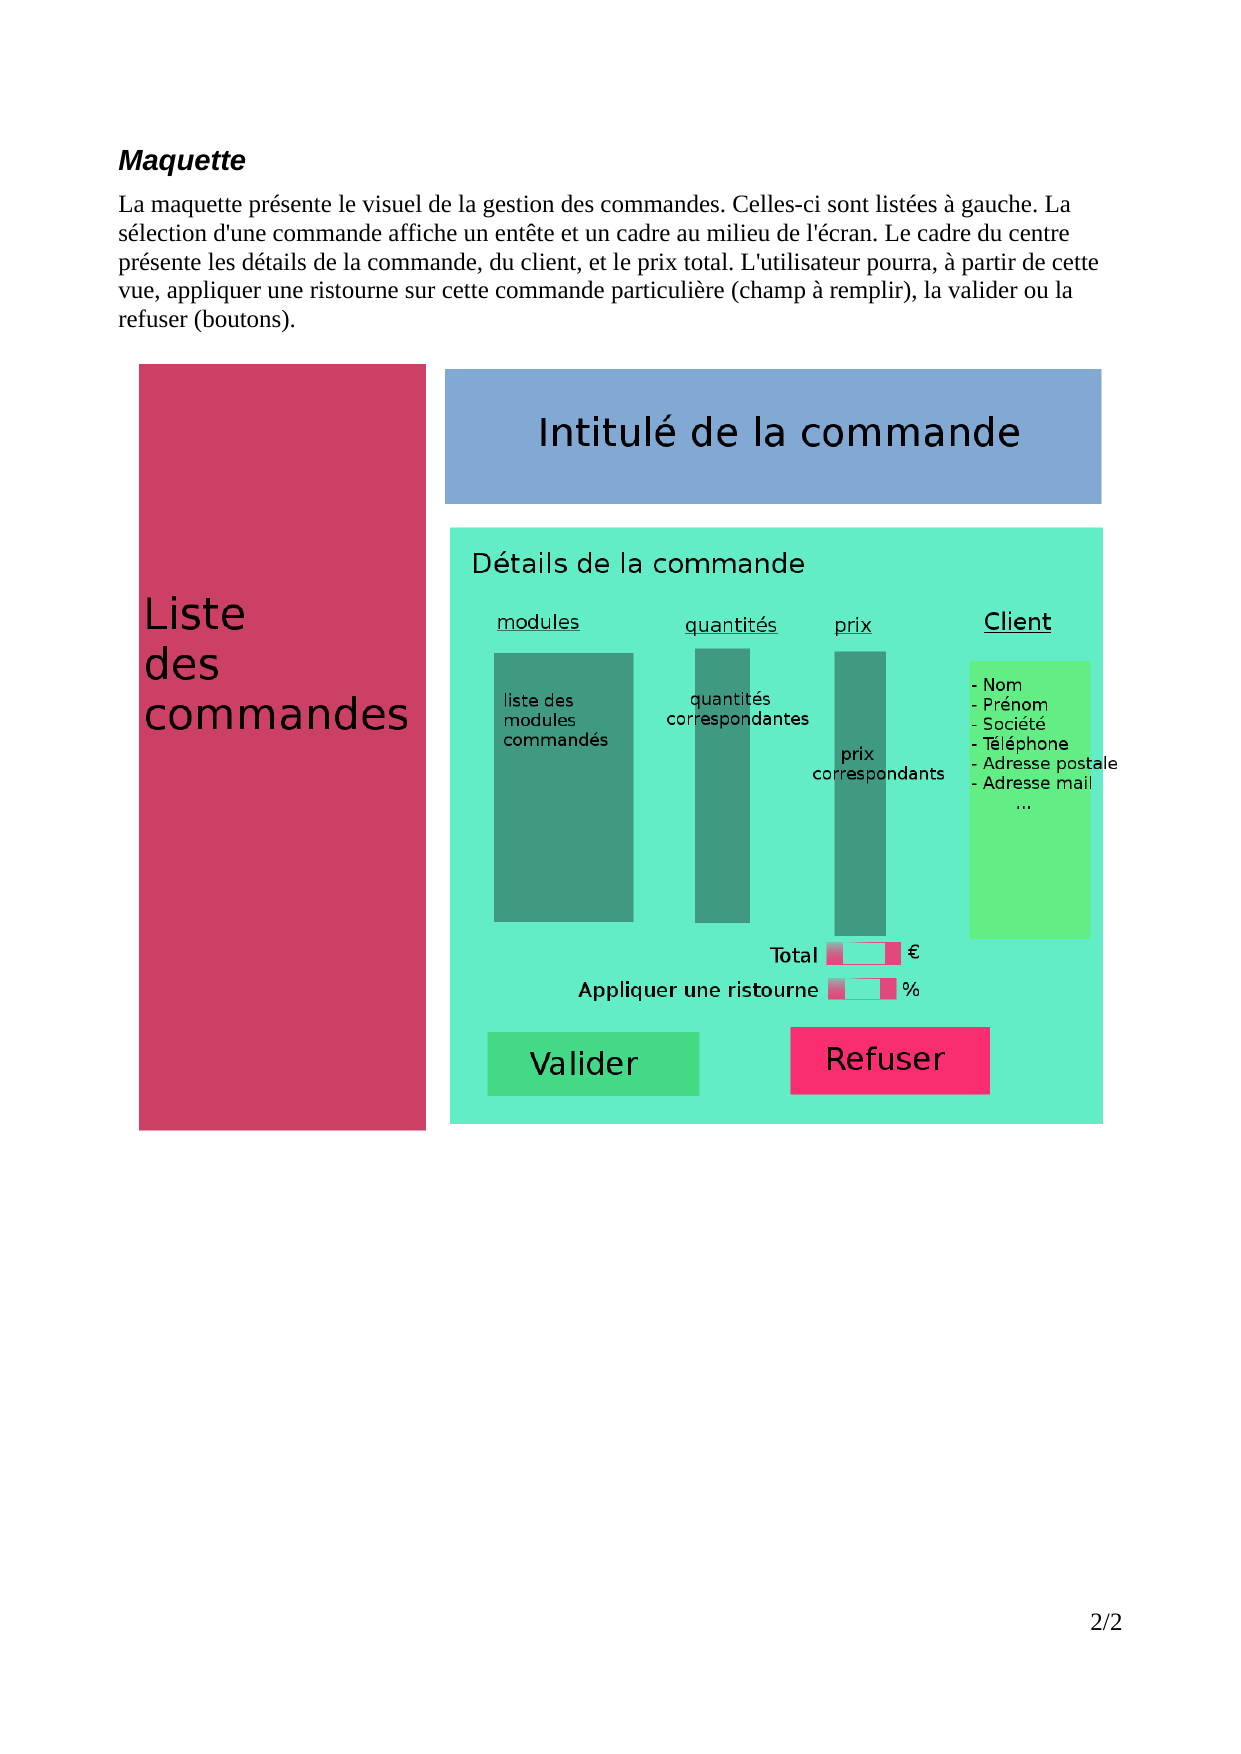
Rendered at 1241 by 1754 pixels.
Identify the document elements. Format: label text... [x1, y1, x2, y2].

text La maquette présente le visuel de la gestion des commandes. Celles-ci sont listées à gauche. La sélection d'une commande affiche un entête et un cadre au milieu de l'écran. Le cadre du centre présente les détails de la commande, du client, et le prix total. L'utilisateur pourra, à partir de cette vue, appliquer une ristourne sur cette commande particulière (champ à remplir), la valider ou la refuser (boutons). [118, 189, 1122, 333]
subtitle Maquette [118, 143, 1122, 177]
picture [118, 345, 1123, 1149]
